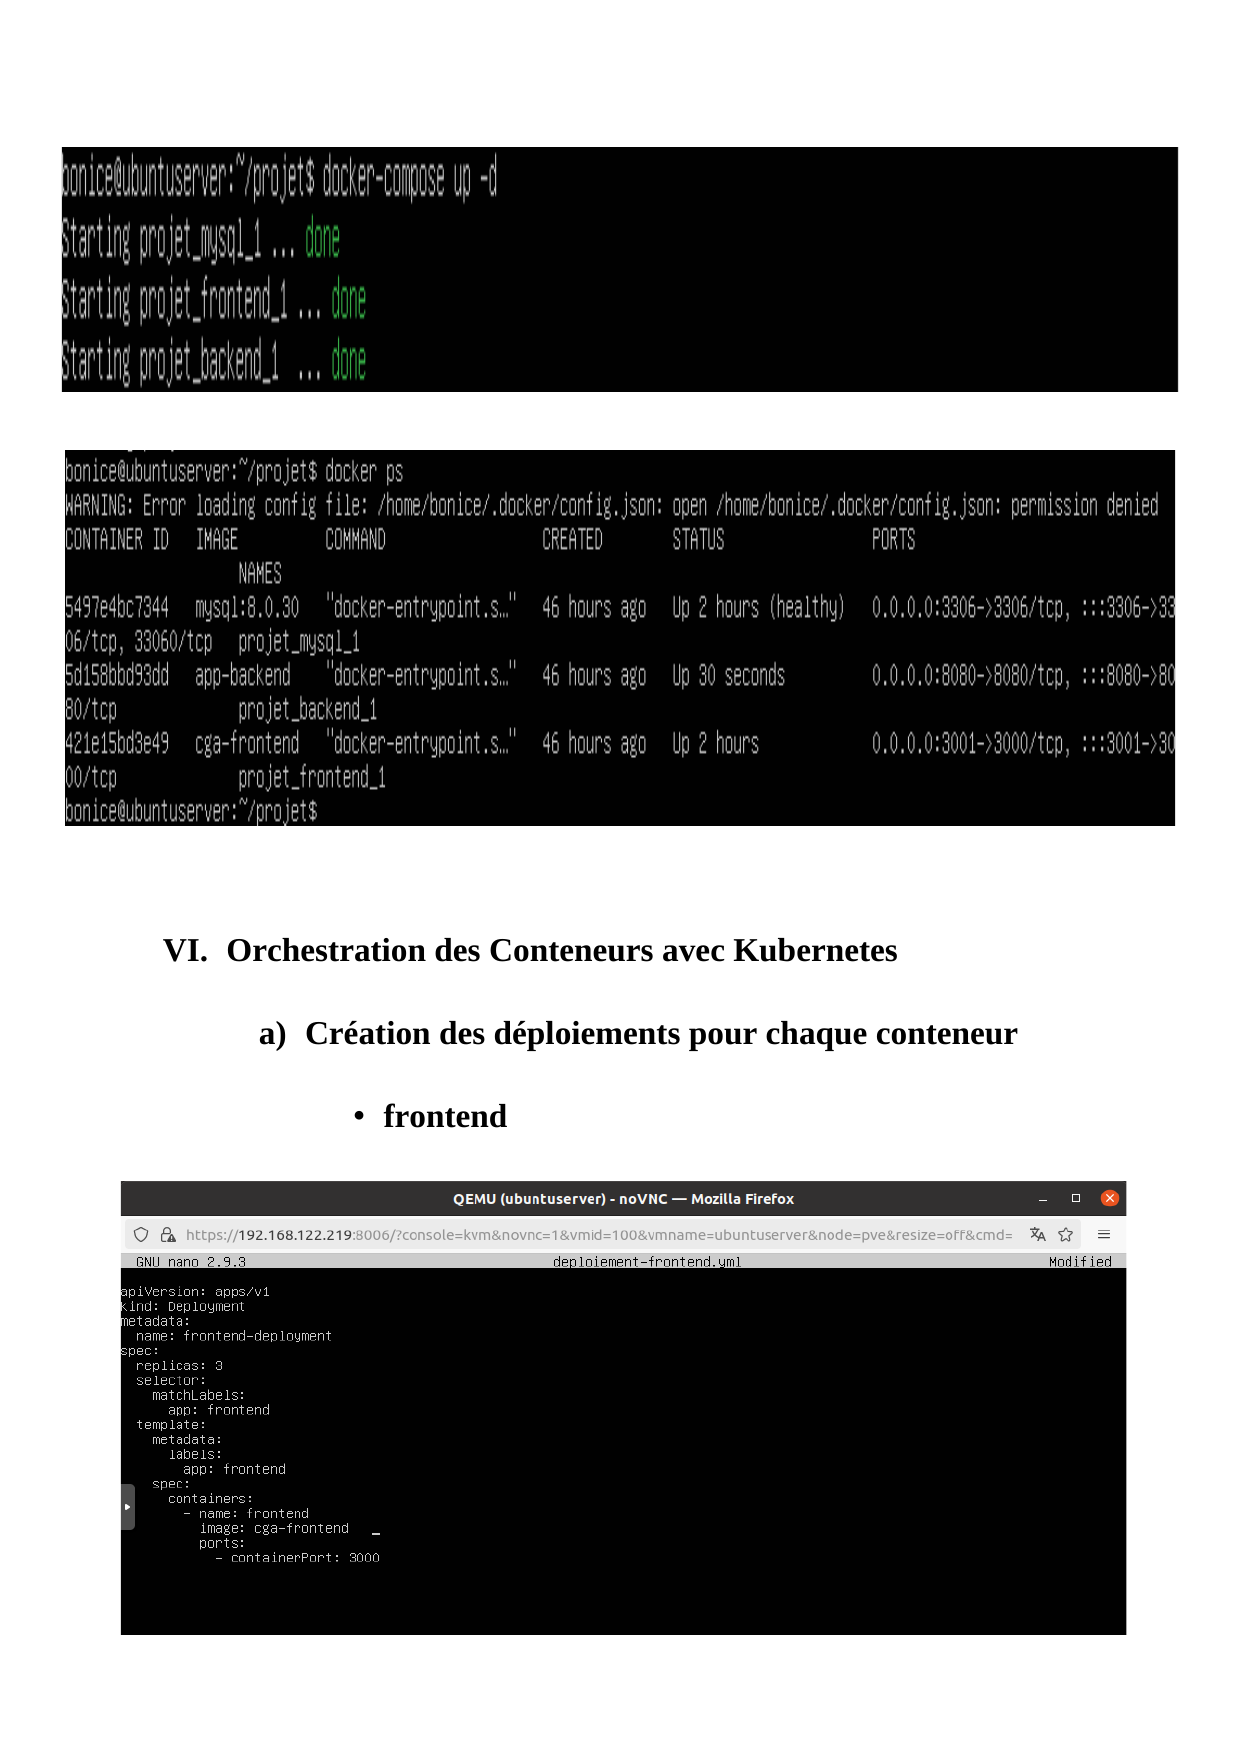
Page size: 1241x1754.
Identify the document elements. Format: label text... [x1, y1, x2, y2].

list Orchestration des Conteneurs avec Kubernetes [208, 930, 1093, 969]
list Création des déploiements pour chaque conteneur [287, 1013, 1093, 1051]
list frontend [365, 1096, 1093, 1134]
picture [65, 450, 1175, 826]
picture [61, 147, 1179, 392]
picture [120, 1181, 1127, 1635]
